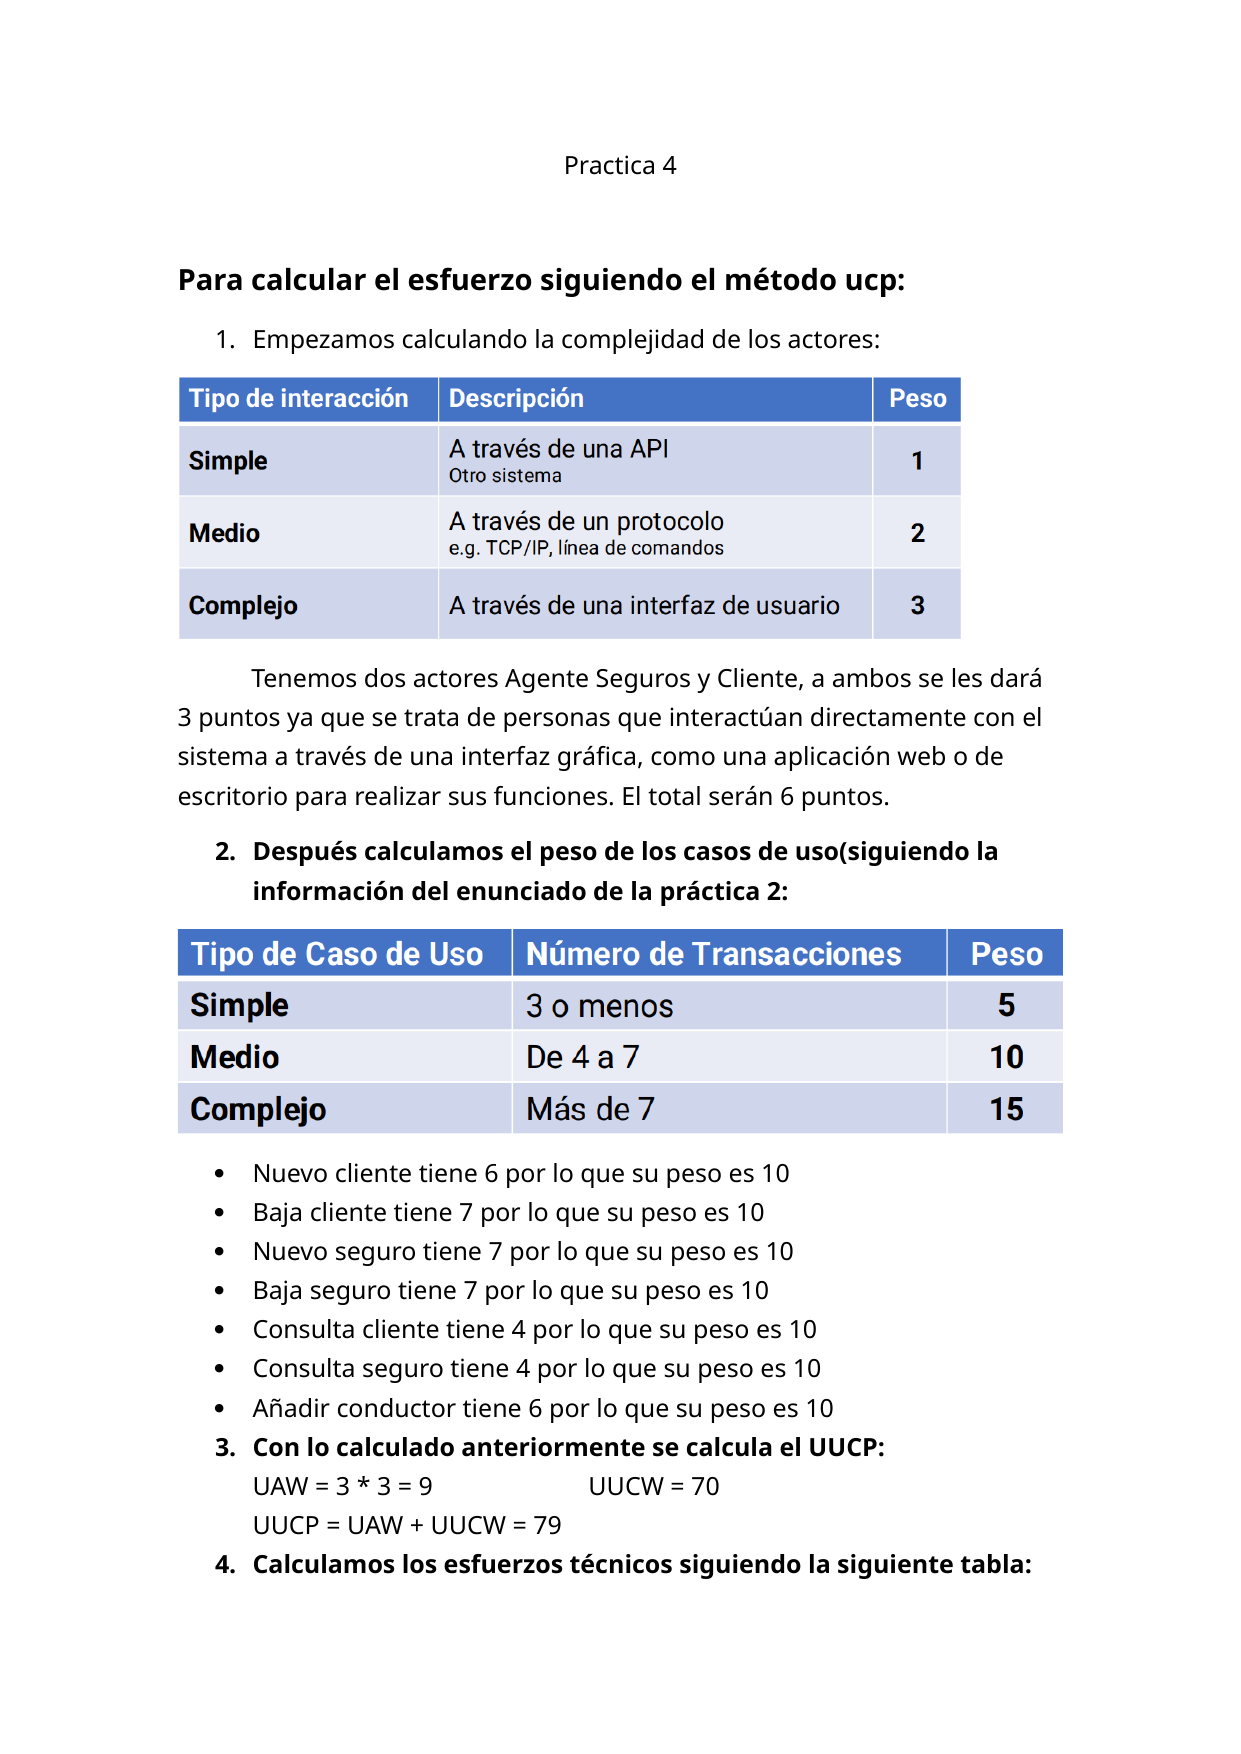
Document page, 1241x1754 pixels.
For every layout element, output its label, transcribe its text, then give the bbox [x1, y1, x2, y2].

list Consulta cliente tiene 4 por lo que su peso es 10 [215, 1312, 1063, 1346]
list UUCP = UAW + UUCW = 79 [252, 1508, 1063, 1542]
list Después calculamos el peso de los casos de uso(siguiendo la información del enunciado de la práctica 2: [215, 834, 1063, 907]
list UAW = 3 * 3 = 9 UUCW = 70 [252, 1469, 1063, 1503]
text Practica 4 [177, 148, 1063, 182]
list Calculamos los esfuerzos técnicos siguiendo la siguiente tabla: [215, 1547, 1063, 1581]
list Con lo calculado anteriormente se calcula el UUCP: [215, 1429, 1063, 1463]
list Baja cliente tiene 7 por lo que su peso es 10 [215, 1194, 1063, 1228]
text Tenemos dos actores Agente Seguros y Cliente, a ambos se les dará 3 puntos ya que se trata de personas que interactúan directamente con el sistema a través de una interfaz gráfica, como una aplicación web o de escritorio para realizar sus funciones. El total serán 6 puntos. [177, 661, 1063, 812]
list Nuevo seguro tiene 7 por lo que su peso es 10 [215, 1234, 1063, 1268]
text Para calcular el esfuerzo siguiendo el método ucp: [177, 259, 1063, 299]
list Baja seguro tiene 7 por lo que su peso es 10 [215, 1273, 1063, 1307]
list Consulta seguro tiene 4 por lo que su peso es 10 [215, 1351, 1063, 1385]
list Empezamos calculando la complejidad de los actores: [215, 322, 1063, 356]
list Añadir conductor tiene 6 por lo que su peso es 10 [215, 1390, 1063, 1424]
list Nuevo cliente tiene 6 por lo que su peso es 10 [215, 1155, 1063, 1189]
